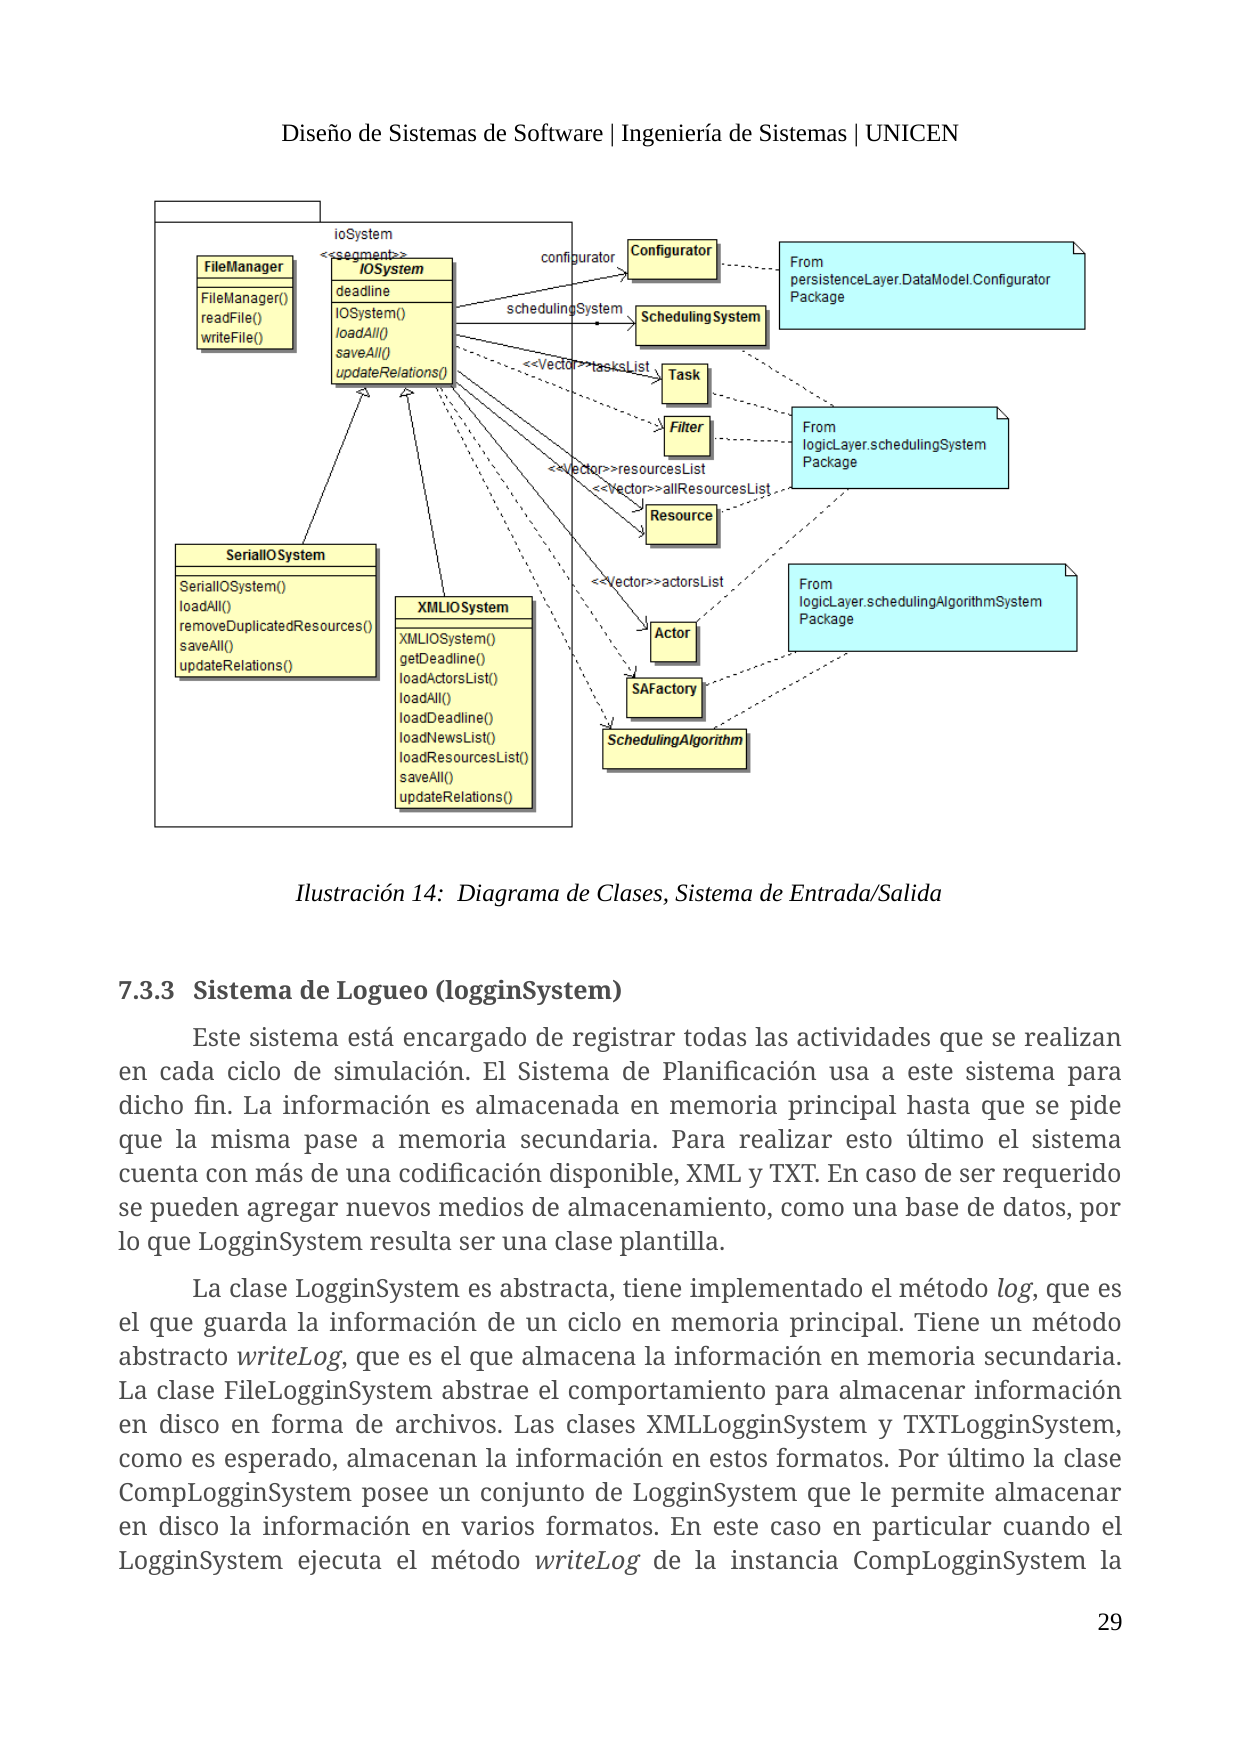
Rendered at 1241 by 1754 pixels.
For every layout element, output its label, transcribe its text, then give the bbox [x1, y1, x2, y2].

text Este sistema está encargado de registrar todas las actividades que se realizan en cada ciclo de simulación. El Sistema de Planificación usa a este sistema para dicho fin. La información es almacenada en memoria principal hasta que se pide que la misma pase a memoria secundaria. Para realizar esto último el sistema cuenta con más de una codificación disponible, XML y TXT. En caso de ser requerido se pueden agregar nuevos medios de almacenamiento, como una base de datos, por lo que LogginSystem resulta ser una clase plantilla. [118, 1019, 1122, 1258]
text La clase LogginSystem es abstracta, tiene implementado el método log, que es el que guarda la información de un ciclo en memoria principal. Tiene un método abstracto writeLog, que es el que almacena la información en memoria secundaria. La clase FileLogginSystem abstrae el comportamiento para almacenar información en disco en forma de archivos. Las clases XMLLogginSystem y TXTLogginSystem, como es esperado, almacenan la información en estos formatos. Por último la clase CompLogginSystem posee un conjunto de LogginSystem que le permite almacenar en disco la información en varios formatos. En este caso en particular cuando el LogginSystem ejecuta el método writeLog de la instancia CompLogginSystem la [118, 1270, 1122, 1577]
text Ilustración 14: Diagrama de Clases, Sistema de Entrada/Salida [115, 878, 1124, 907]
picture [151, 189, 1089, 845]
subtitle Sistema de Logueo (logginSystem) [118, 973, 1122, 1007]
